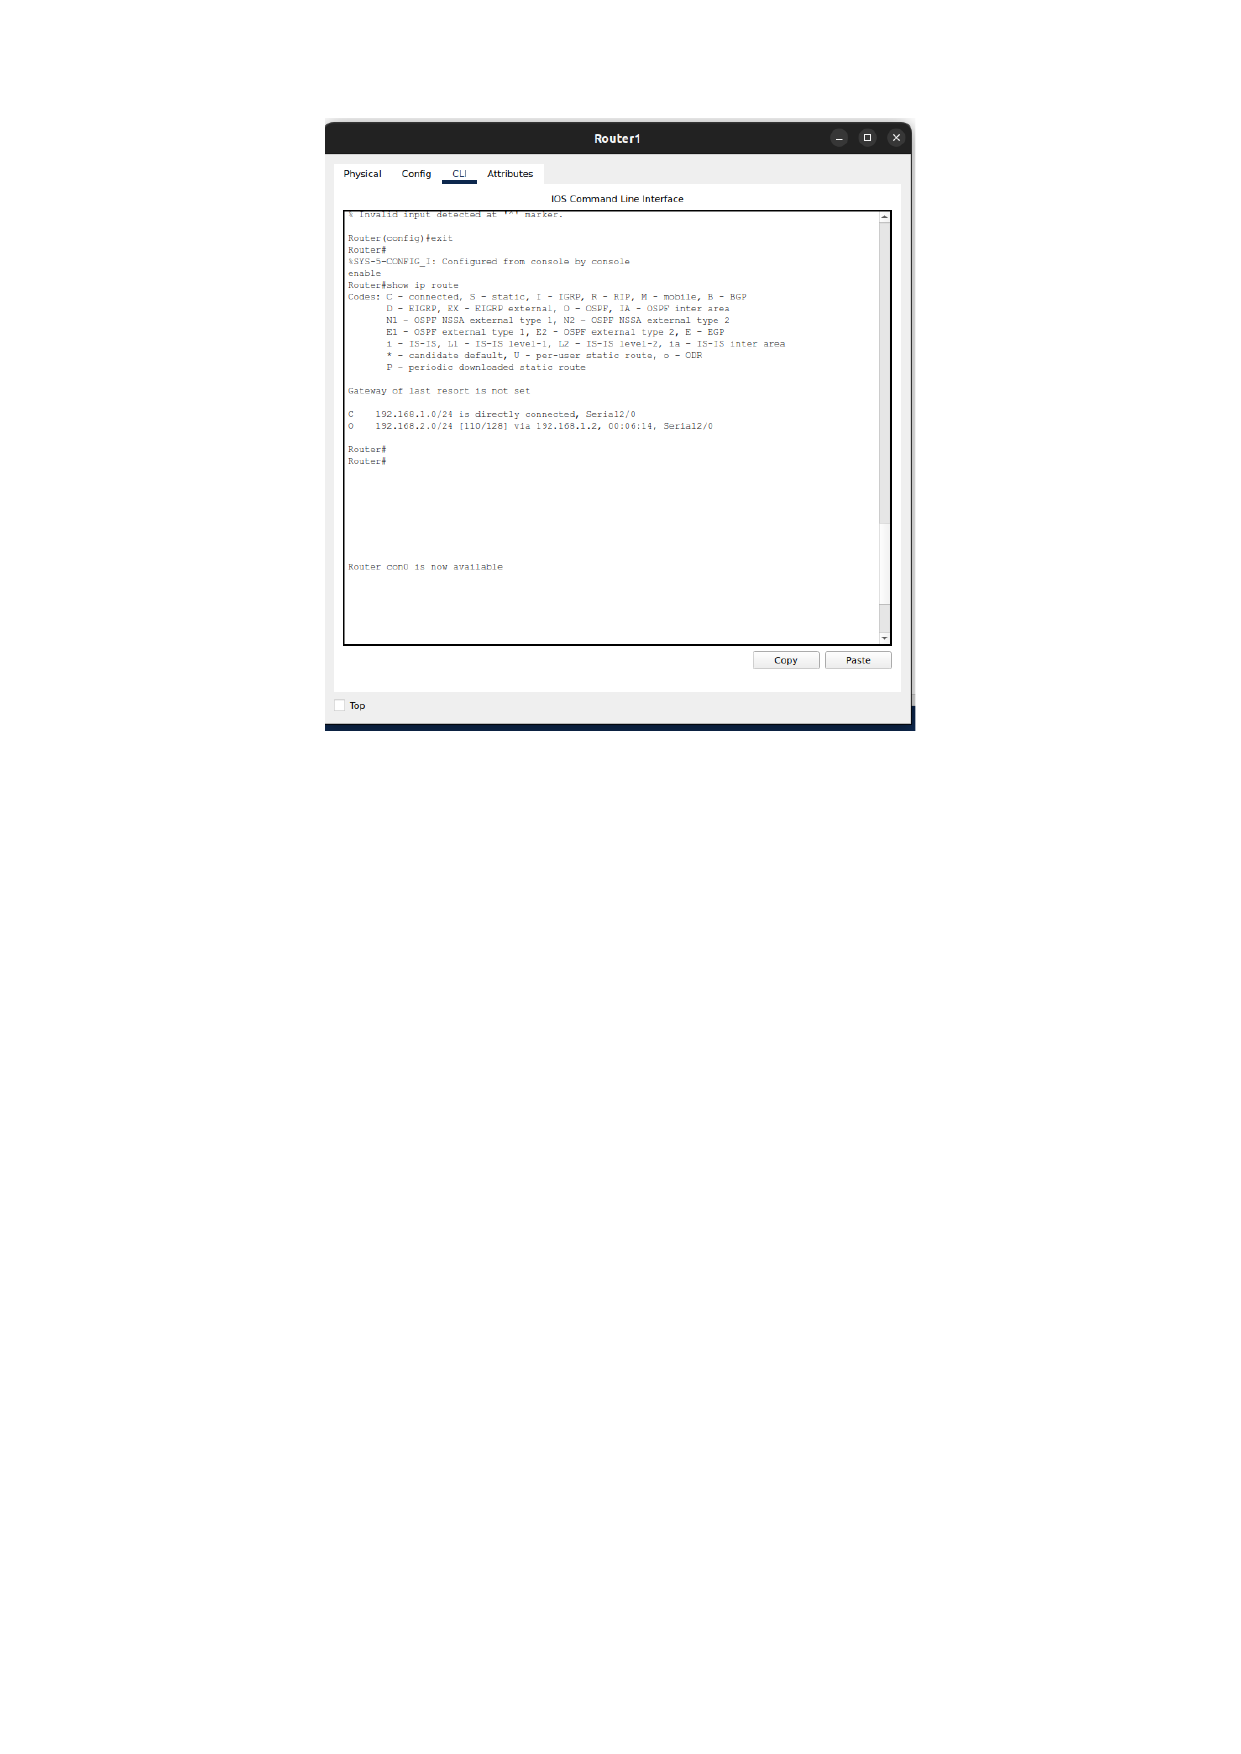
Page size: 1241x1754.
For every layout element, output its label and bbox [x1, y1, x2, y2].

picture [325, 118, 916, 731]
